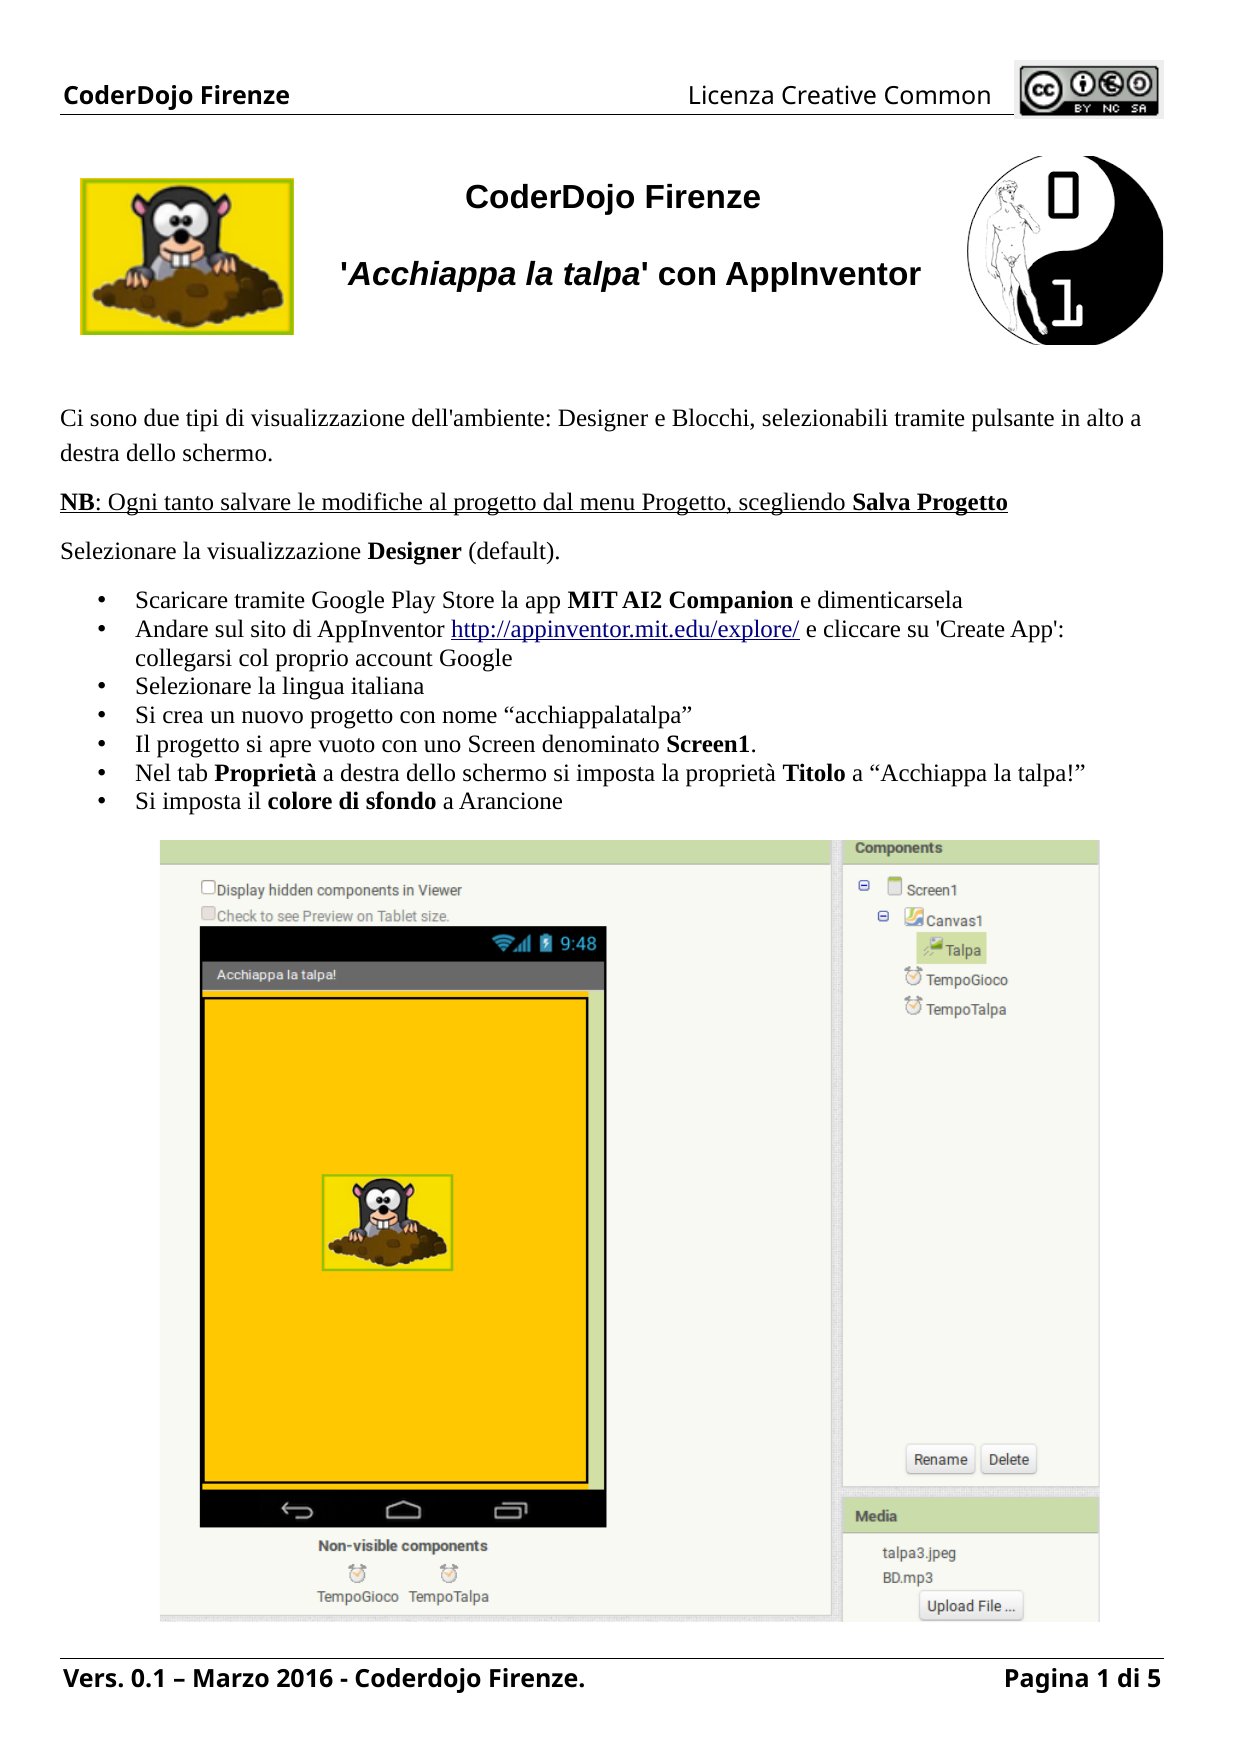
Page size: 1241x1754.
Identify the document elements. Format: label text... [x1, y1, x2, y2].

list Si crea un nuovo progetto con nome “acchiappalatalpa” [97, 700, 1164, 729]
picture [159, 840, 1100, 1622]
list Si imposta il colore di sfondo a Arancione [97, 786, 1164, 815]
text Selezionare la visualizzazione Designer (default). [60, 536, 1164, 565]
text Ci sono due tipi di visualizzazione dell'ambiente: Designer e Blocchi, selezionabili tramite pulsante in alto a destra dello schermo. [60, 403, 1164, 467]
list Scaricare tramite Google Play Store la app MIT AI2 Companion e dimenticarsela [97, 585, 1164, 614]
title [60, 254, 80, 293]
picture [80, 178, 294, 335]
list Il progetto si apre vuoto con uno Screen denominato Screen1. [97, 729, 1164, 758]
picture [967, 156, 1164, 345]
picture [1014, 60, 1164, 119]
text NB: Ogni tanto salvare le modifiche al progetto dal menu Progetto, scegliendo Salva Progetto [60, 487, 1164, 516]
list Andare sul sito di AppInventor http://appinventor.mit.edu/explore/ e cliccare su 'Create App': collegarsi col proprio account Google [97, 614, 1164, 671]
title CoderDojo Firenze [60, 169, 967, 217]
list Nel tab Proprietà a destra dello schermo si imposta la proprietà Titolo a “Acchiappa la talpa!” [97, 758, 1164, 786]
title 'Acchiappa la talpa' con AppInventor [294, 254, 967, 293]
list Selezionare la lingua italiana [97, 671, 1164, 700]
